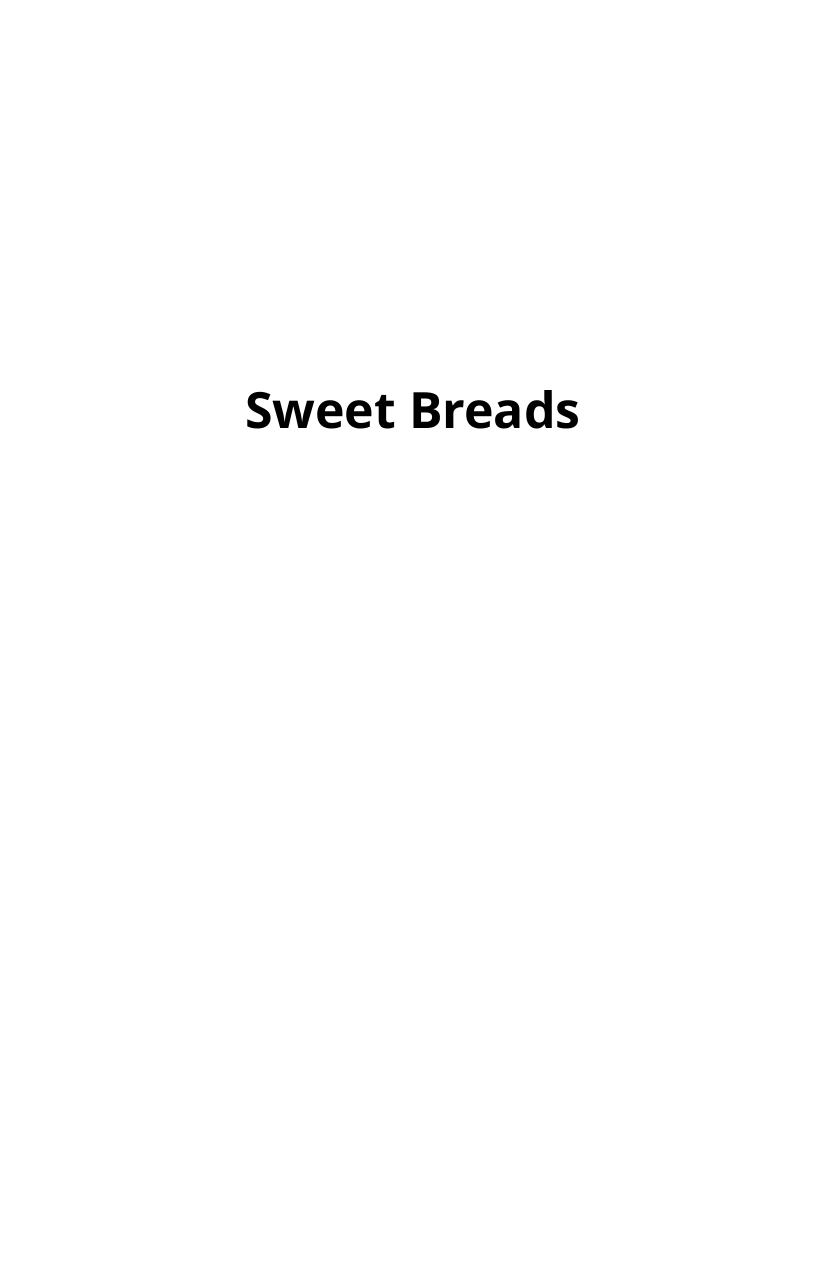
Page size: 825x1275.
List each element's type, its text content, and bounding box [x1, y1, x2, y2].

subtitle Sweet Breads [75, 375, 750, 443]
